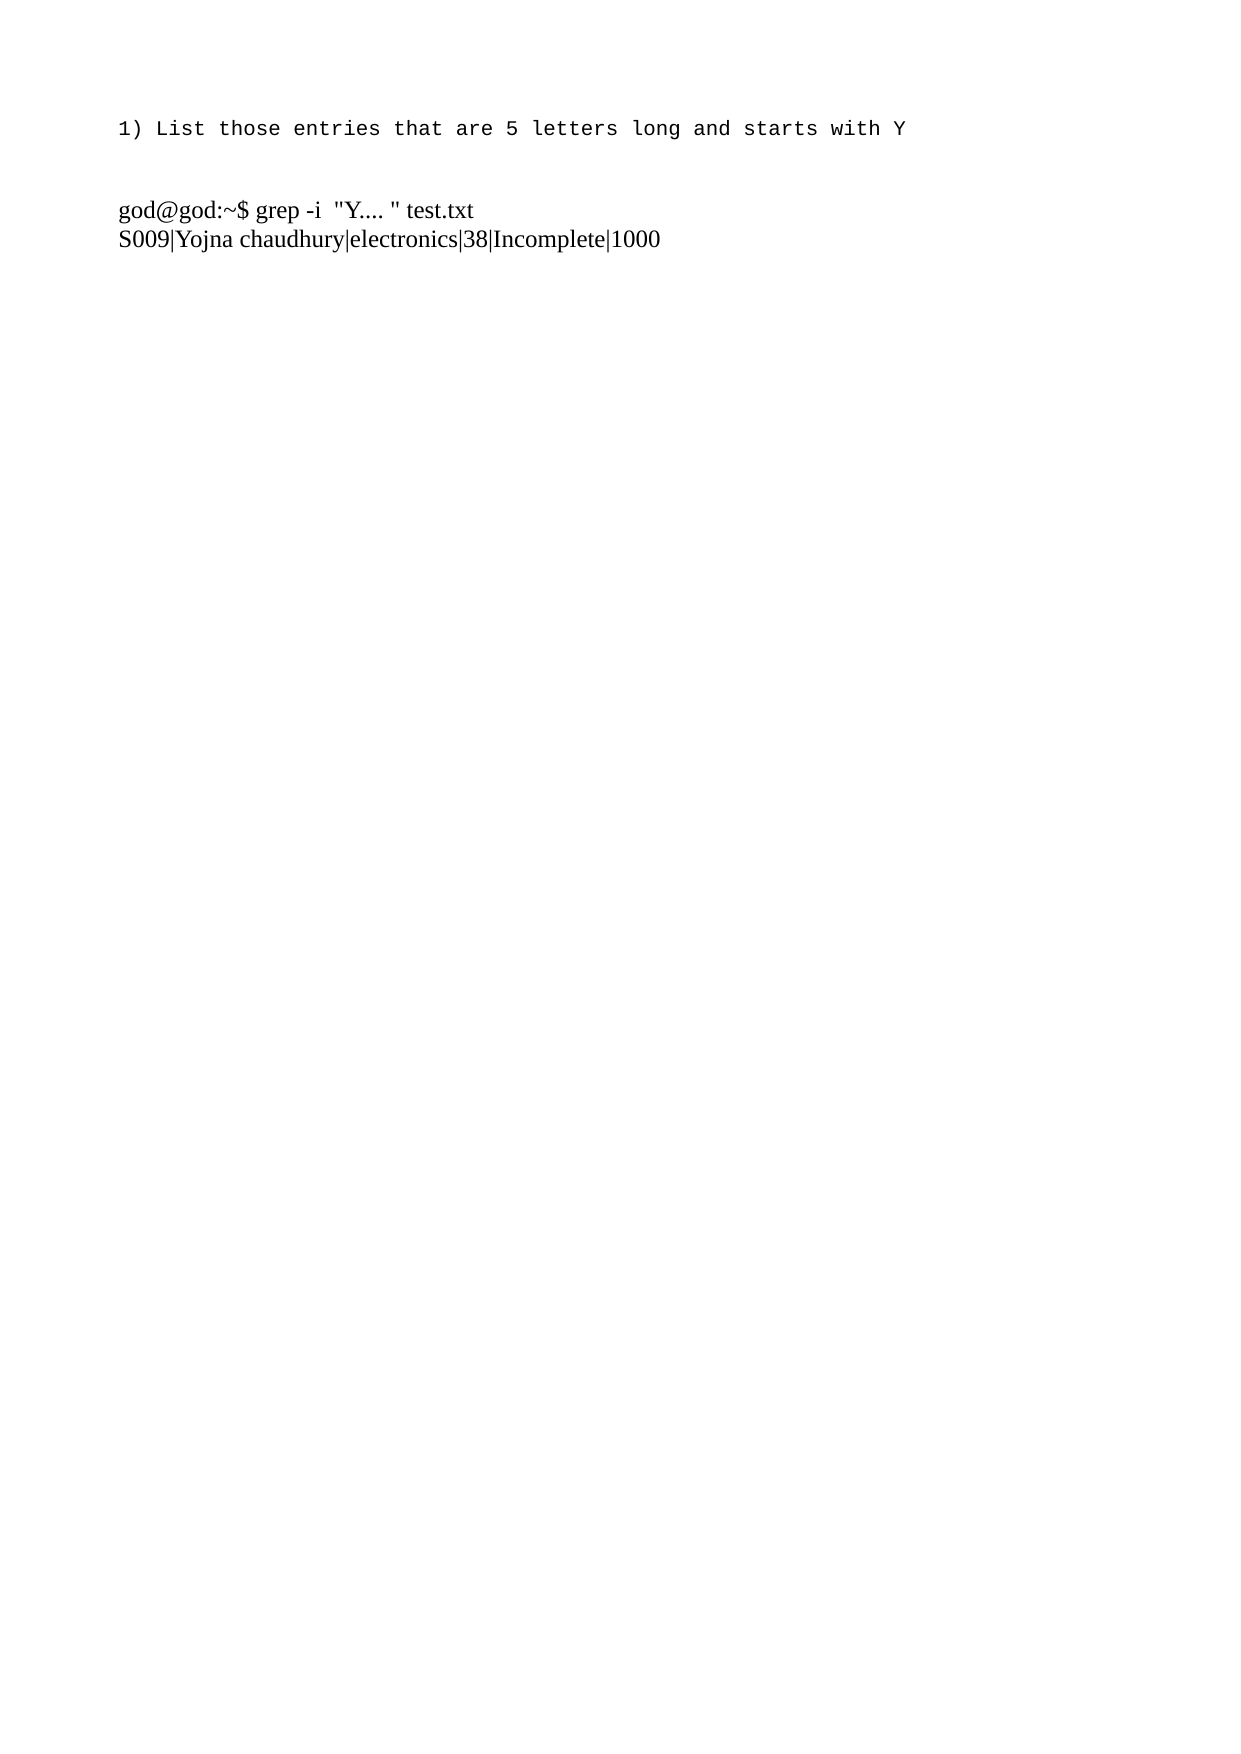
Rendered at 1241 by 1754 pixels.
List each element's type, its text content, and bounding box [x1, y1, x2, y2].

text god@god:~$ grep -i "Y.... " test.txt [118, 195, 1122, 224]
text S009|Yojna chaudhury|electronics|38|Incomplete|1000 [118, 224, 1122, 252]
text 1) List those entries that are 5 letters long and starts with Y [118, 118, 1122, 142]
